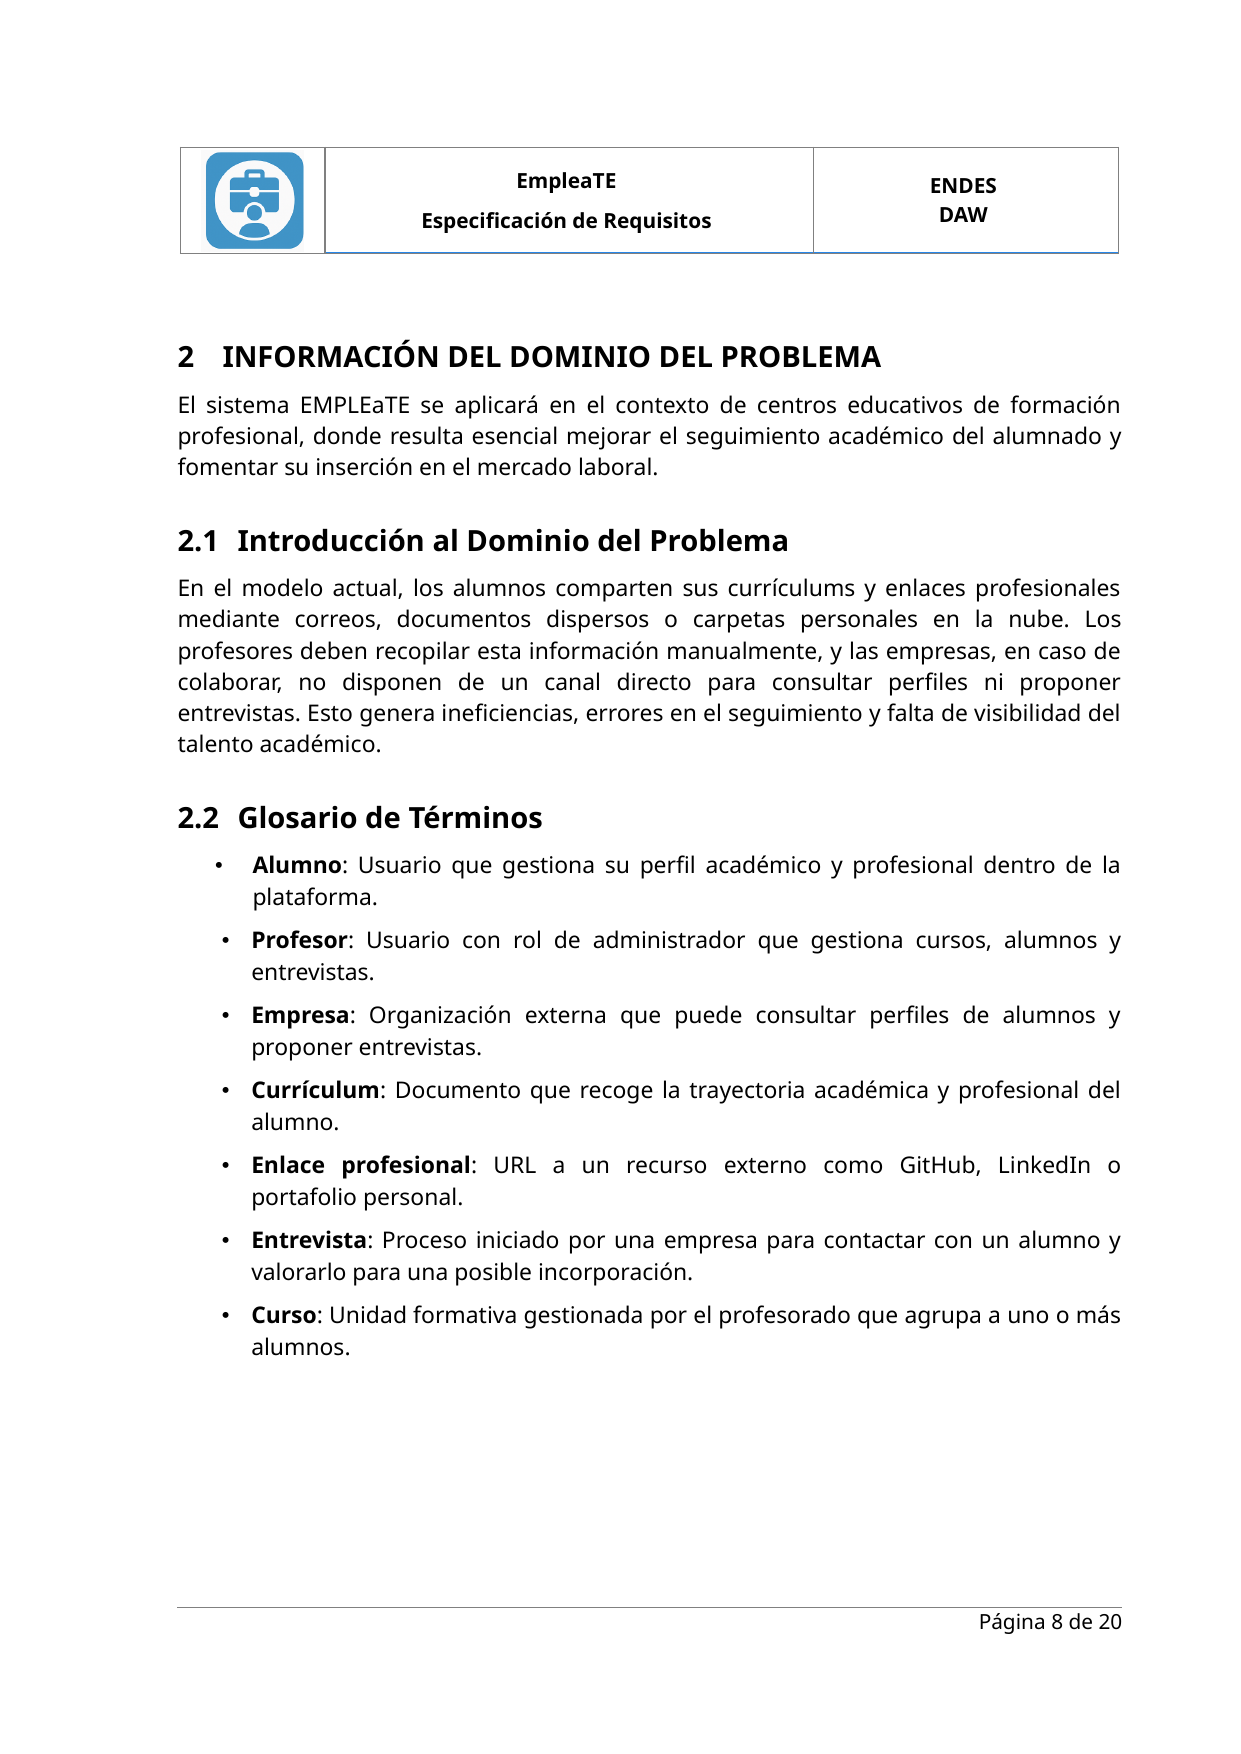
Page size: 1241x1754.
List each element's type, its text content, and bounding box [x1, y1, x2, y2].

list Entrevista: Proceso iniciado por una empresa para contactar con un alumno y valorarlo para una posible incorporación. [222, 1224, 1122, 1287]
text El sistema EMPLEaTE se aplicará en el contexto de centros educativos de formación profesional, donde resulta esencial mejorar el seguimiento académico del alumnado y fomentar su inserción en el mercado laboral. [177, 389, 1122, 482]
list Alumno: Usuario que gestiona su perfil académico y profesional dentro de la plataforma. [215, 849, 1122, 912]
subtitle INFORMACIÓN DEL DOMINIO DEL PROBLEMA [177, 336, 1122, 376]
list Empresa: Organización externa que puede consultar perfiles de alumnos y proponer entrevistas. [222, 999, 1122, 1062]
picture [201, 150, 304, 252]
list Currículum: Documento que recoge la trayectoria académica y profesional del alumno. [222, 1074, 1122, 1137]
list Enlace profesional: URL a un recurso externo como GitHub, LinkedIn o portafolio personal. [222, 1149, 1122, 1212]
list Profesor: Usuario con rol de administrador que gestiona cursos, alumnos y entrevistas. [222, 924, 1122, 987]
subtitle Glosario de Términos [177, 797, 1122, 837]
subtitle Introducción al Dominio del Problema [177, 520, 1122, 559]
list Curso: Unidad formativa gestionada por el profesorado que agrupa a uno o más alumnos. [222, 1299, 1122, 1362]
text En el modelo actual, los alumnos comparten sus currículums y enlaces profesionales mediante correos, documentos dispersos o carpetas personales en la nube. Los profesores deben recopilar esta información manualmente, y las empresas, en caso de colaborar, no disponen de un canal directo para consultar perfiles ni proponer entrevistas. Esto genera ineficiencias, errores en el seguimiento y falta de visibilidad del talento académico. [177, 572, 1122, 759]
